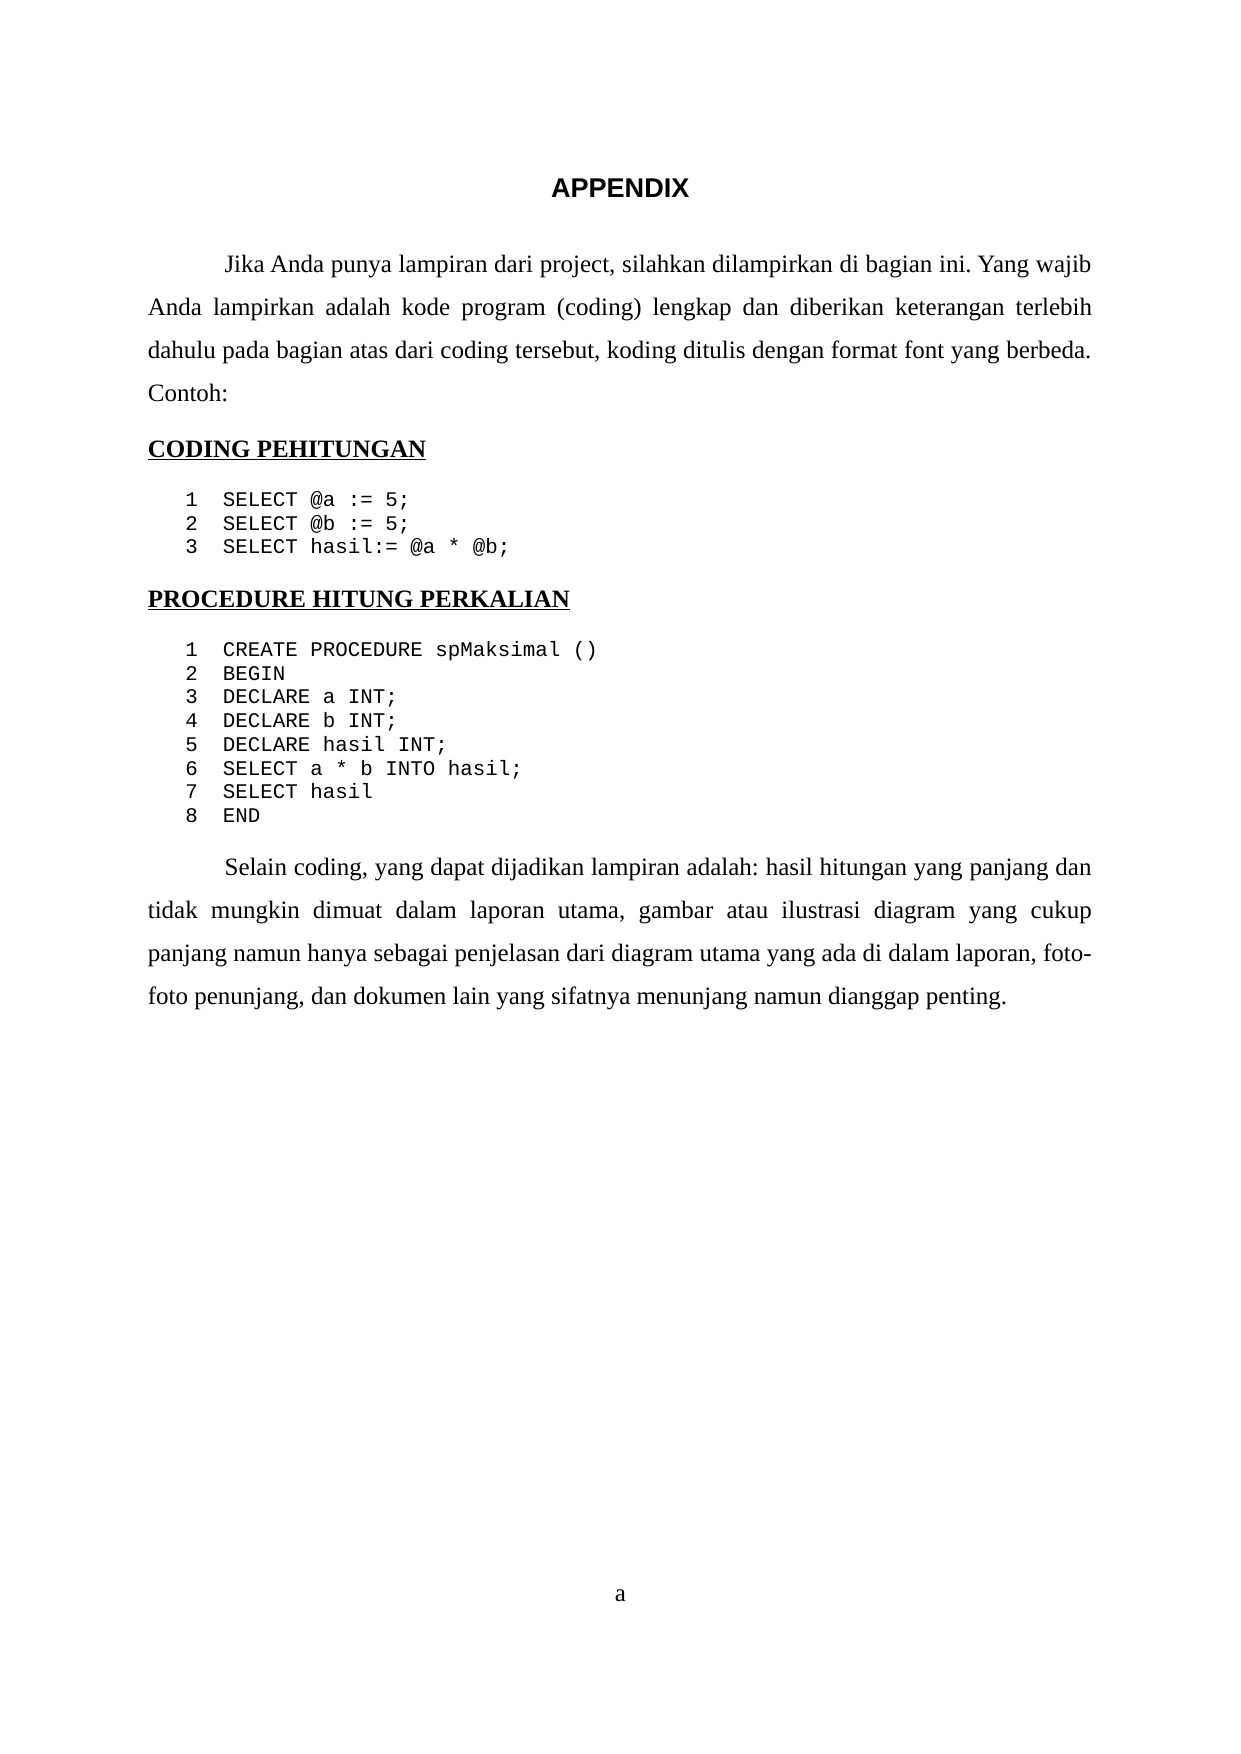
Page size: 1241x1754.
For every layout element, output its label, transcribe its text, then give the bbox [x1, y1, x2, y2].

text Jika Anda punya lampiran dari project, silahkan dilampirkan di bagian ini. Yang wajib Anda lampirkan adalah kode program (coding) lengkap dan diberikan keterangan terlebih dahulu pada bagian atas dari coding tersebut, koding ditulis dengan format font yang berbeda. Contoh: [148, 249, 1093, 407]
list SELECT hasil [185, 781, 1093, 805]
list SELECT hasil:= @a * @b; [185, 536, 1093, 560]
list BEGIN [185, 663, 1093, 687]
text Selain coding, yang dapat dijadikan lampiran adalah: hasil hitungan yang panjang dan tidak mungkin dimuat dalam laporan utama, gambar atau ilustrasi diagram yang cukup panjang namun hanya sebagai penjelasan dari diagram utama yang ada di dalam laporan, foto-foto penunjang, dan dokumen lain yang sifatnya menunjang namun dianggap penting. [148, 852, 1093, 1010]
list DECLARE a INT; [185, 687, 1093, 710]
list END [185, 805, 1093, 828]
list CREATE PROCEDURE spMaksimal () [185, 639, 1093, 663]
list SELECT @b := 5; [185, 513, 1093, 536]
subtitle APPENDIX [148, 172, 1093, 204]
list SELECT @a := 5; [185, 489, 1093, 513]
list DECLARE b INT; [185, 710, 1093, 734]
text PROCEDURE HITUNG PERKALIAN [148, 584, 1093, 612]
text CODING PEHITUNGAN [148, 434, 1093, 462]
list SELECT a * b INTO hasil; [185, 757, 1093, 781]
list DECLARE hasil INT; [185, 734, 1093, 757]
